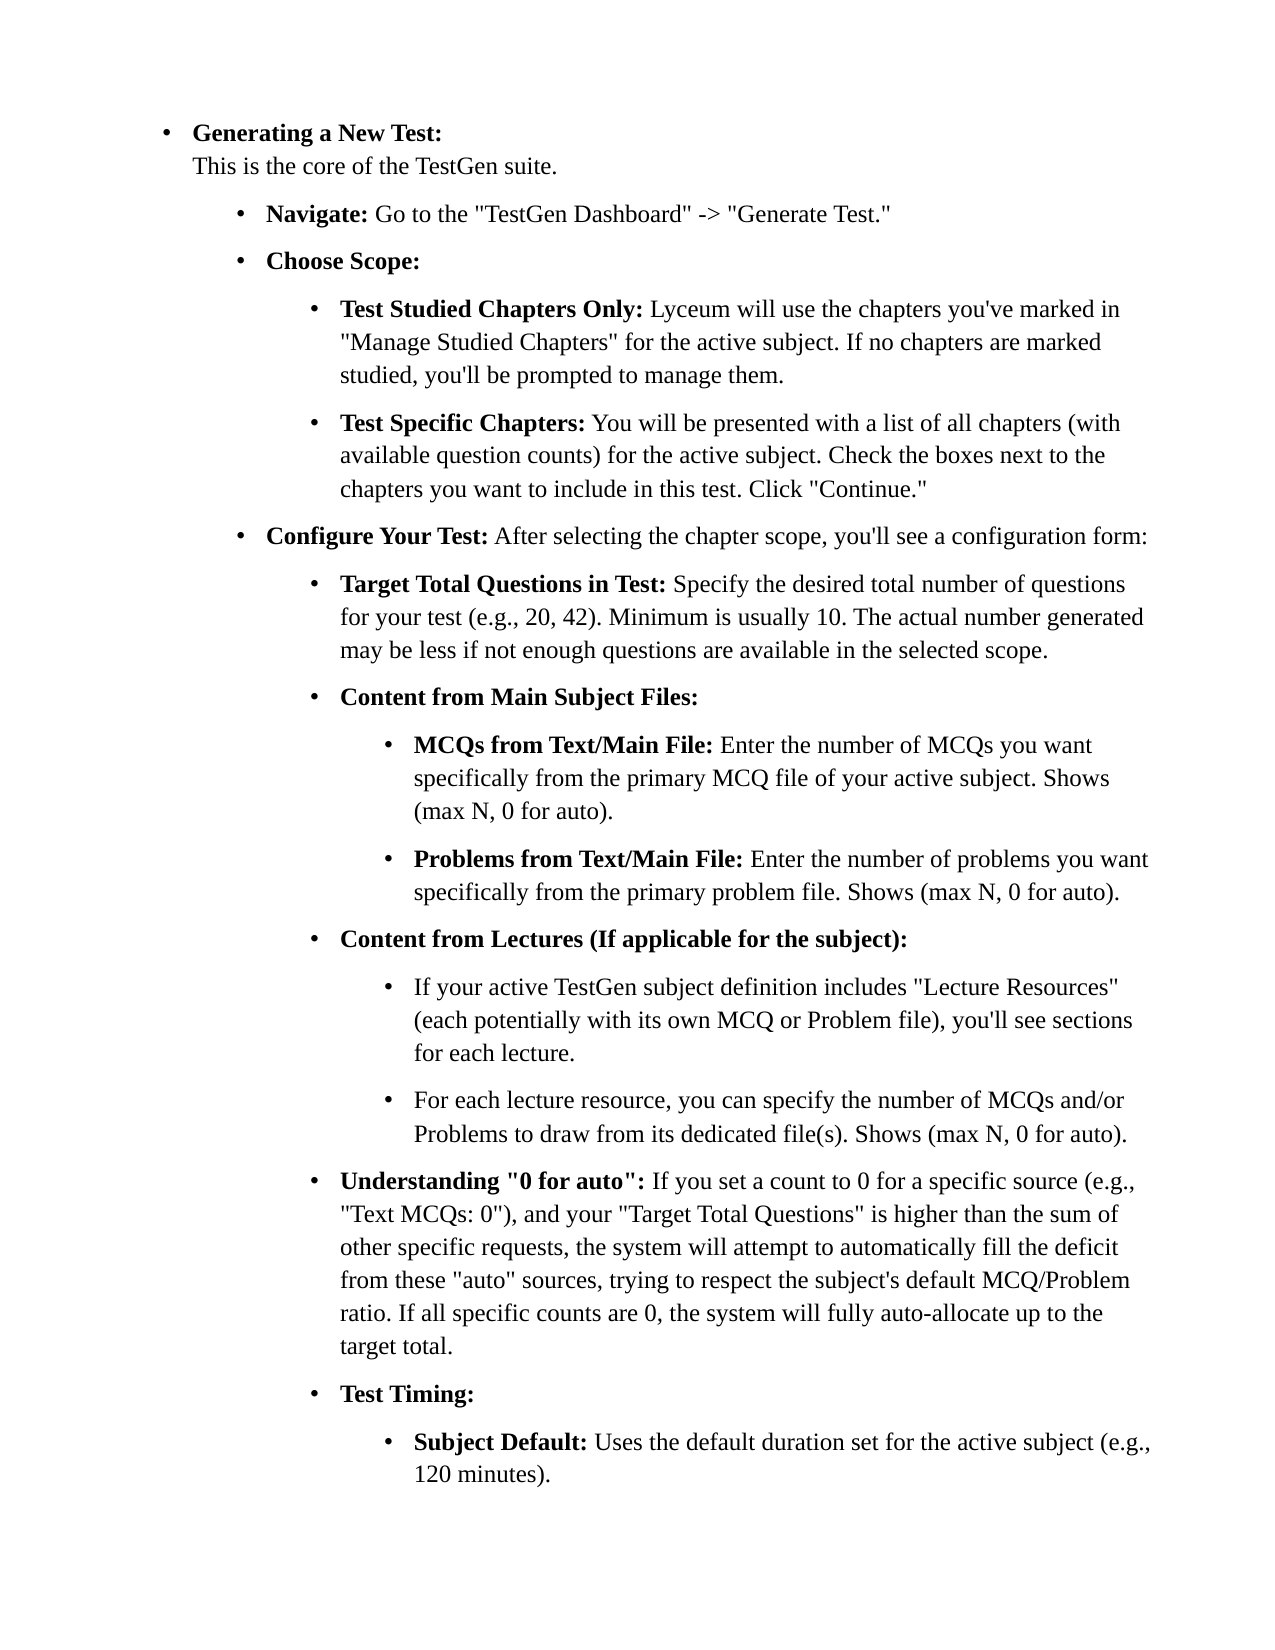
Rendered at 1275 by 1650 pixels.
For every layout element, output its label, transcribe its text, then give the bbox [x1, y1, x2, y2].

list Test Studied Chapters Only: Lyceum will use the chapters you've marked in "Manage Studied Chapters" for the active subject. If no chapters are marked studied, you'll be prompted to manage them. [310, 294, 1157, 389]
list Target Total Questions in Test: Specify the desired total number of questions for your test (e.g., 20, 42). Minimum is usually 10. The actual number generated may be less if not enough questions are available in the selected scope. [310, 569, 1157, 664]
list Test Specific Chapters: You will be presented with a list of all chapters (with available question counts) for the active subject. Check the boxes next to the chapters you want to include in this test. Click "Continue." [310, 408, 1157, 502]
list Content from Main Subject Files: [310, 682, 1157, 711]
list Generating a New Test: This is the core of the TestGen suite. [162, 118, 1157, 180]
list Understanding "0 for auto": If you set a count to 0 for a specific source (e.g., "Text MCQs: 0"), and your "Target Total Questions" is higher than the sum of other specific requests, the system will attempt to automatically fill the deficit from these "auto" sources, trying to respect the subject's default MCQ/Problem ratio. If all specific counts are 0, the system will fully auto-allocate up to the target total. [310, 1166, 1157, 1360]
list Problems from Text/Main File: Enter the number of problems you want specifically from the primary problem file. Shows (max N, 0 for auto). [384, 844, 1157, 906]
list MCQs from Text/Main File: Enter the number of MCQs you want specifically from the primary MCQ file of your active subject. Shows (max N, 0 for auto). [384, 730, 1157, 825]
list For each lecture resource, you can specify the number of MCQs and/or Problems to draw from its dedicated file(s). Shows (max N, 0 for auto). [384, 1086, 1157, 1147]
list Test Timing: [310, 1379, 1157, 1408]
list Choose Scope: [236, 246, 1157, 275]
list Subject Default: Uses the default duration set for the active subject (e.g., 120 minutes). [384, 1427, 1157, 1488]
list Configure Your Test: After selecting the chapter scope, you'll see a configuration form: [236, 521, 1157, 550]
list Navigate: Go to the "TestGen Dashboard" -> "Generate Test." [236, 199, 1157, 227]
list Content from Lectures (If applicable for the subject): [310, 924, 1157, 953]
list If your active TestGen subject definition includes "Lecture Resources" (each potentially with its own MCQ or Problem file), you'll see sections for each lecture. [384, 972, 1157, 1067]
